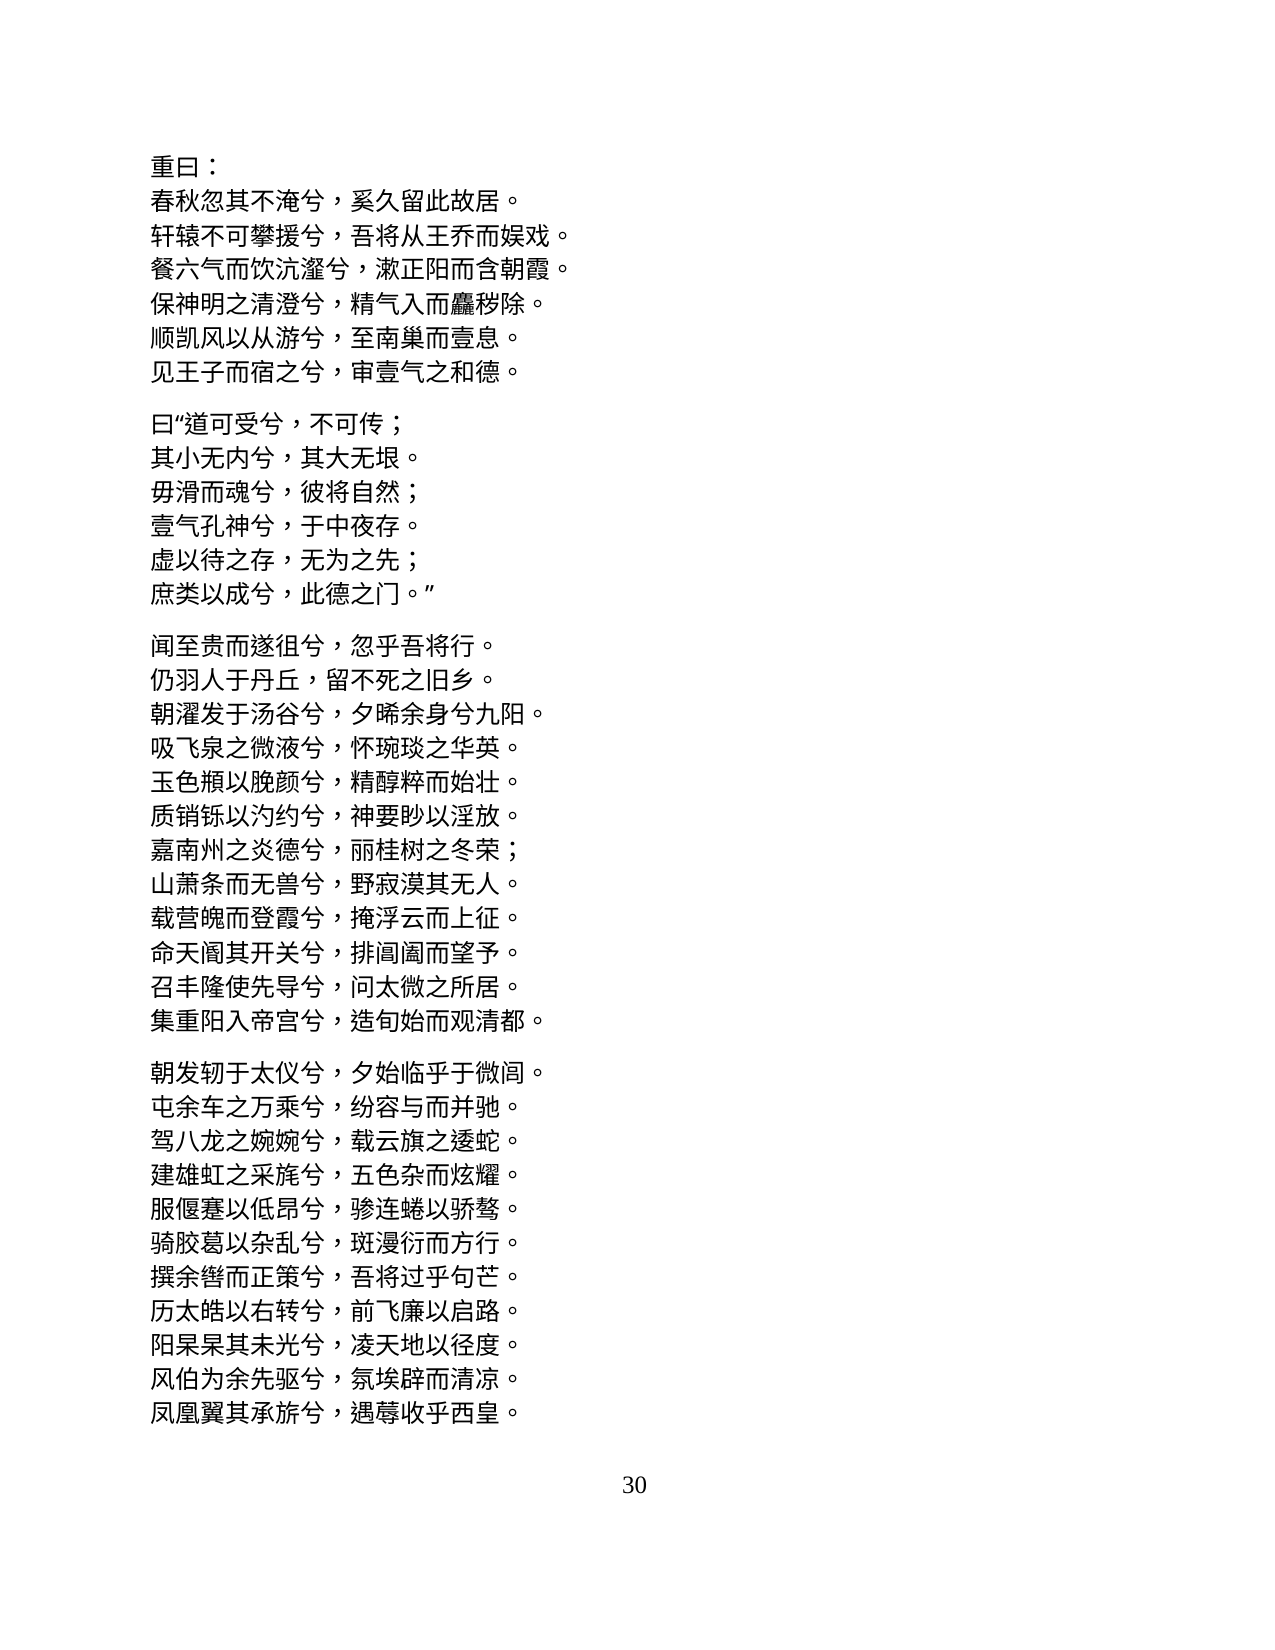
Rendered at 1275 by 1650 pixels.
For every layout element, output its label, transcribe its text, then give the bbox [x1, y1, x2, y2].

text 朝发轫于太仪兮，夕始临乎于微闾。 屯余车之万乘兮，纷容与而并驰。 驾八龙之婉婉兮，载云旗之逶蛇。 建雄虹之采旄兮，五色杂而炫耀。 服偃蹇以低昂兮，骖连蜷以骄骜。 骑胶葛以杂乱兮，斑漫衍而方行。 撰余辔而正策兮，吾将过乎句芒。 历太皓以右转兮，前飞廉以启路。 阳杲杲其未光兮，凌天地以径度。 风伯为余先驱兮，氛埃辟而清凉。 凤凰翼其承旂兮，遇蓐收乎西皇。 [150, 1055, 1125, 1430]
text 闻至贵而遂徂兮，忽乎吾将行。 仍羽人于丹丘，留不死之旧乡。 朝濯发于汤谷兮，夕晞余身兮九阳。 吸飞泉之微液兮，怀琬琰之华英。 玉色頩以脕颜兮，精醇粹而始壮。 质销铄以汋约兮，神要眇以淫放。 嘉南州之炎德兮，丽桂树之冬荣； 山萧条而无兽兮，野寂漠其无人。 载营魄而登霞兮，掩浮云而上征。 命天阍其开关兮，排阊阖而望予。 召丰隆使先导兮，问太微之所居。 集重阳入帝宫兮，造旬始而观清都。 [150, 629, 1125, 1037]
text 曰“道可受兮，不可传； 其小无内兮，其大无垠。 毋滑而魂兮，彼将自然； 壹气孔神兮，于中夜存。 虚以待之存，无为之先； 庶类以成兮，此德之门。” [150, 406, 1125, 611]
text 重曰： 春秋忽其不淹兮，奚久留此故居。 轩辕不可攀援兮，吾将从王乔而娱戏。 餐六气而饮沆瀣兮，漱正阳而含朝霞。 保神明之清澄兮，精气入而麤秽除。 顺凯风以从游兮，至南巢而壹息。 见王子而宿之兮，审壹气之和德。 [150, 150, 1125, 388]
